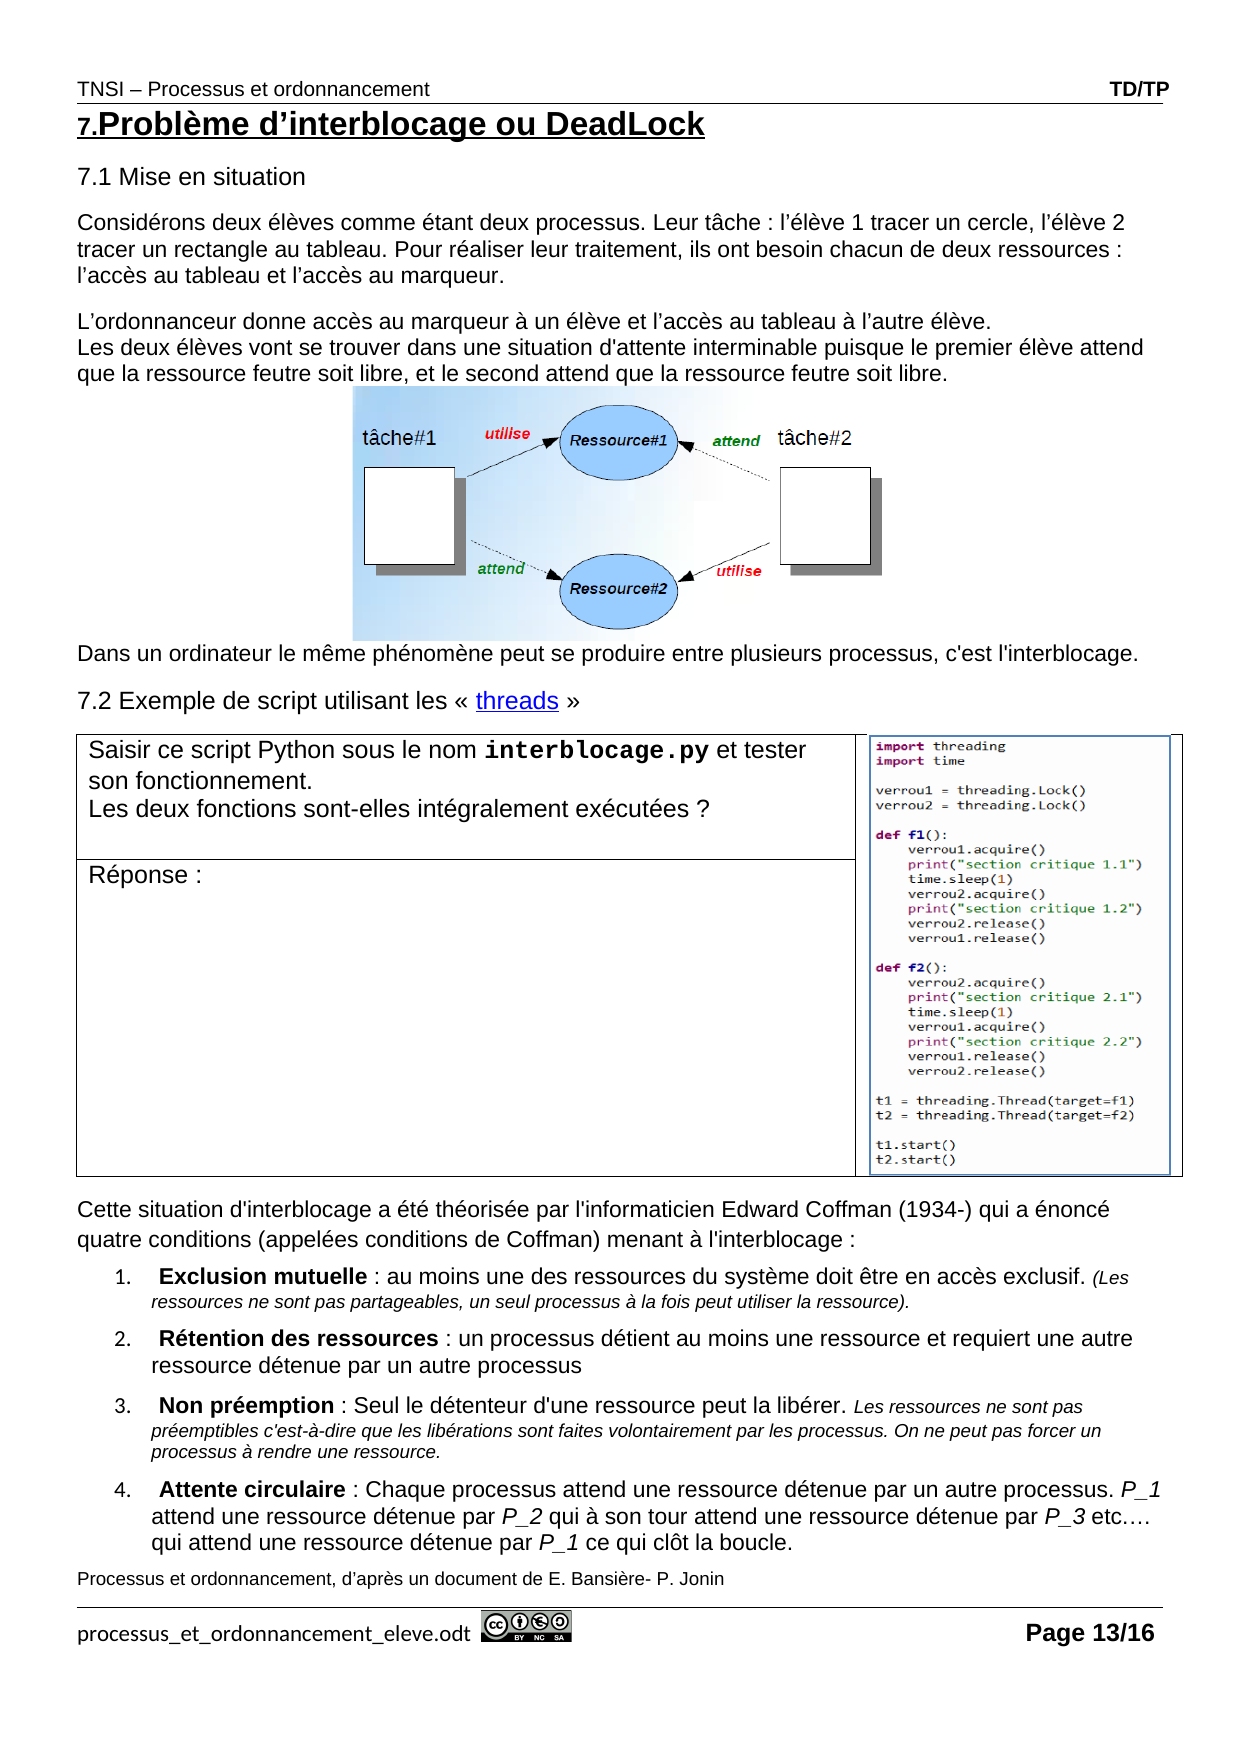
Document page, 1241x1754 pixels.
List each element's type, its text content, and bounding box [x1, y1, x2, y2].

table_header Saisir ce script Python sous le nom interblocage.py et tester son fonctionnement. Les deux fonctions sont-elles intégralement exécutées ? [77, 735, 855, 859]
text Considérons deux élèves comme étant deux processus. Leur tâche : l’élève 1 tracer un cercle, l’élève 2 tracer un rectangle au tableau. Pour réaliser leur traitement, ils ont besoin chacun de deux ressources : l’accès au tableau et l’accès au marqueur. [77, 209, 1163, 288]
list Attente circulaire : Chaque processus attend une ressource détenue par un autre processus. P_1 attend une ressource détenue par P_2 qui à son tour attend une ressource détenue par P_3 etc.… qui attend une ressource détenue par P_1 ce qui clôt la boucle. [114, 1475, 1163, 1556]
text Les deux élèves vont se trouver dans une situation d'attente interminable puisque le premier élève attend que la ressource feutre soit libre, et le second attend que la ressource feutre soit libre. [77, 334, 1163, 387]
list Non préemption : Seul le détenteur d'une ressource peut la libérer. Les ressources ne sont pas préemptibles c'est-à-dire que les libérations sont faites volontairement par les processus. On ne peut pas forcer un processus à rendre une ressource. [114, 1391, 1163, 1462]
table_header [856, 735, 867, 1176]
text L’ordonnanceur donne accès au marqueur à un élève et l’accès au tableau à l’autre élève. [77, 308, 1163, 334]
picture [481, 1610, 572, 1642]
list Problème d’interblocage ou DeadLock [77, 104, 1163, 142]
list Exclusion mutuelle : au moins une des ressources du système doit être en accès exclusif. (Les ressources ne sont pas partageables, un seul processus à la fois peut utiliser la ressource). [114, 1262, 1163, 1312]
text Dans un ordinateur le même phénomène peut se produire entre plusieurs processus, c'est l'interblocage. [77, 640, 1163, 667]
table_cell Réponse : [77, 860, 855, 1176]
picture [352, 386, 888, 641]
text 7.2 Exemple de script utilisant les « threads » [77, 686, 1163, 714]
text Processus et ordonnancement, d’après un document de E. Bansière- P. Jonin [77, 1568, 1163, 1590]
text Cette situation d'interblocage a été théorisée par l'informaticien Edward Coffman (1934-) qui a énoncé quatre conditions (appelées conditions de Coffman) menant à l'interblocage : [77, 1196, 1163, 1252]
list Rétention des ressources : un processus détient au moins une ressource et requiert une autre ressource détenue par un autre processus [114, 1324, 1163, 1379]
table_header [1171, 735, 1182, 1176]
text 7.1 Mise en situation [77, 161, 1163, 190]
